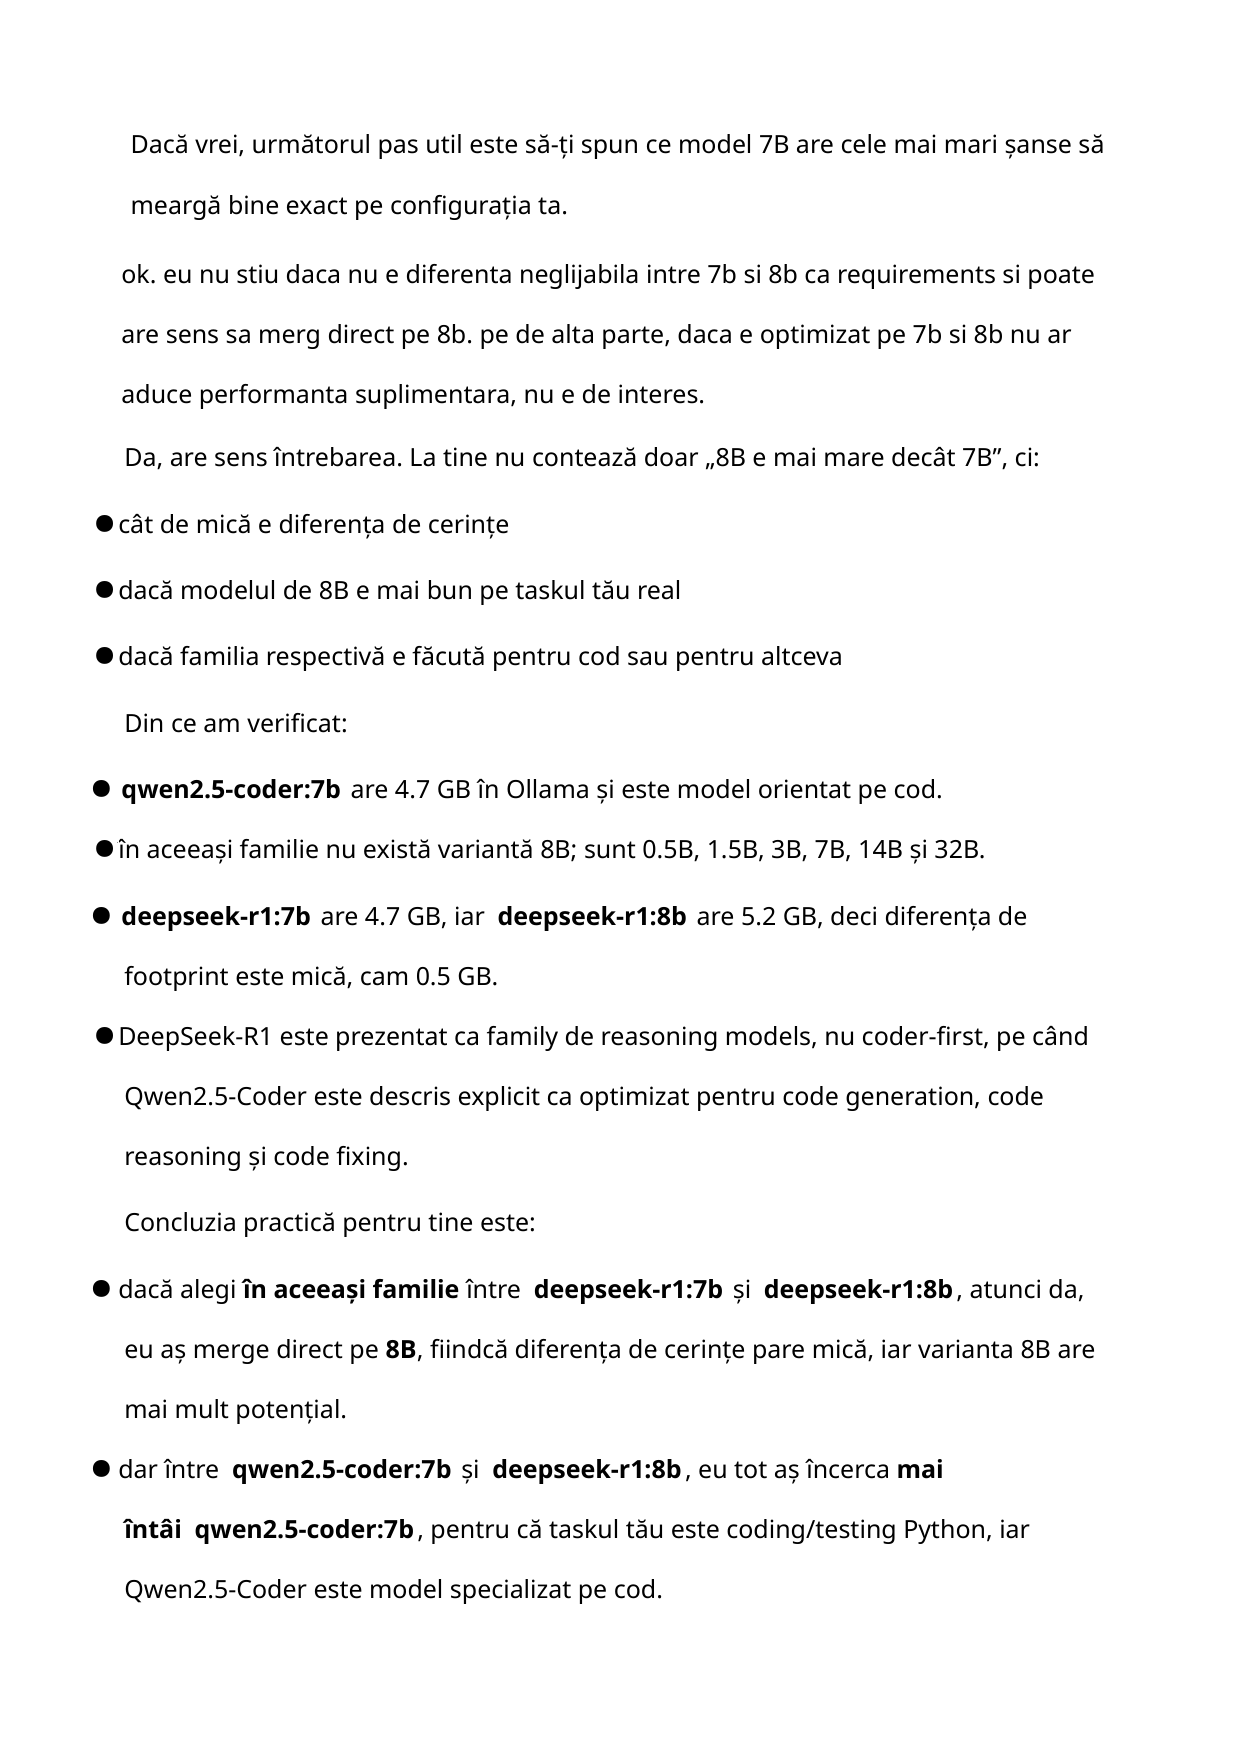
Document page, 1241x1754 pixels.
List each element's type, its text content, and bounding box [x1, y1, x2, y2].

list dar între qwen2.5-coder:7b și deepseek-r1:8b, eu tot aș încerca mai întâi qwen2.5-coder:7b, pentru că taskul tău este coding/testing Python, iar Qwen2.5-Coder este model specializat pe cod. [119, 1446, 1122, 1612]
list dacă familia respectivă e făcută pentru cod sau pentru altceva [119, 633, 1122, 676]
list în aceeași familie nu există variantă 8B; sunt 0.5B, 1.5B, 3B, 7B, 14B și 32B. [119, 826, 1122, 869]
text Concluzia practică pentru tine este: [119, 1199, 1122, 1242]
text Din ce am verificat: [119, 699, 1122, 742]
list DeepSeek-R1 este prezentat ca family de reasoning models, nu coder-first, pe când Qwen2.5-Coder este descris explicit ca optimizat pentru code generation, code reasoning și code fixing. [119, 1012, 1122, 1176]
list cât de mică e diferența de cerințe [119, 500, 1122, 543]
text ok. eu nu stiu daca nu e diferenta neglijabila intre 7b si 8b ca requirements si poate are sens sa merg direct pe 8b. pe de alta parte, daca e optimizat pe 7b si 8b nu ar aduce performanta suplimentara, nu e de interes. [118, 254, 1122, 414]
list dacă alegi în aceeași familie între deepseek-r1:7b și deepseek-r1:8b, atunci da, eu aș merge direct pe 8B, fiindcă diferența de cerințe pare mică, iar varianta 8B are mai mult potențial. [119, 1265, 1122, 1429]
text Da, are sens întrebarea. La tine nu contează doar „8B e mai mare decât 7B”, ci: [119, 435, 1122, 477]
list deepseek-r1:7b are 4.7 GB, iar deepseek-r1:8b are 5.2 GB, deci diferența de footprint este mică, cam 0.5 GB. [119, 892, 1122, 995]
text Dacă vrei, următorul pas util este să-ți spun ce model 7B are cele mai mari șanse să meargă bine exact pe configurația ta. [125, 122, 1122, 227]
list qwen2.5-coder:7b are 4.7 GB în Ollama și este model orientat pe cod. [119, 766, 1122, 809]
list dacă modelul de 8B e mai bun pe taskul tău real [119, 567, 1122, 610]
